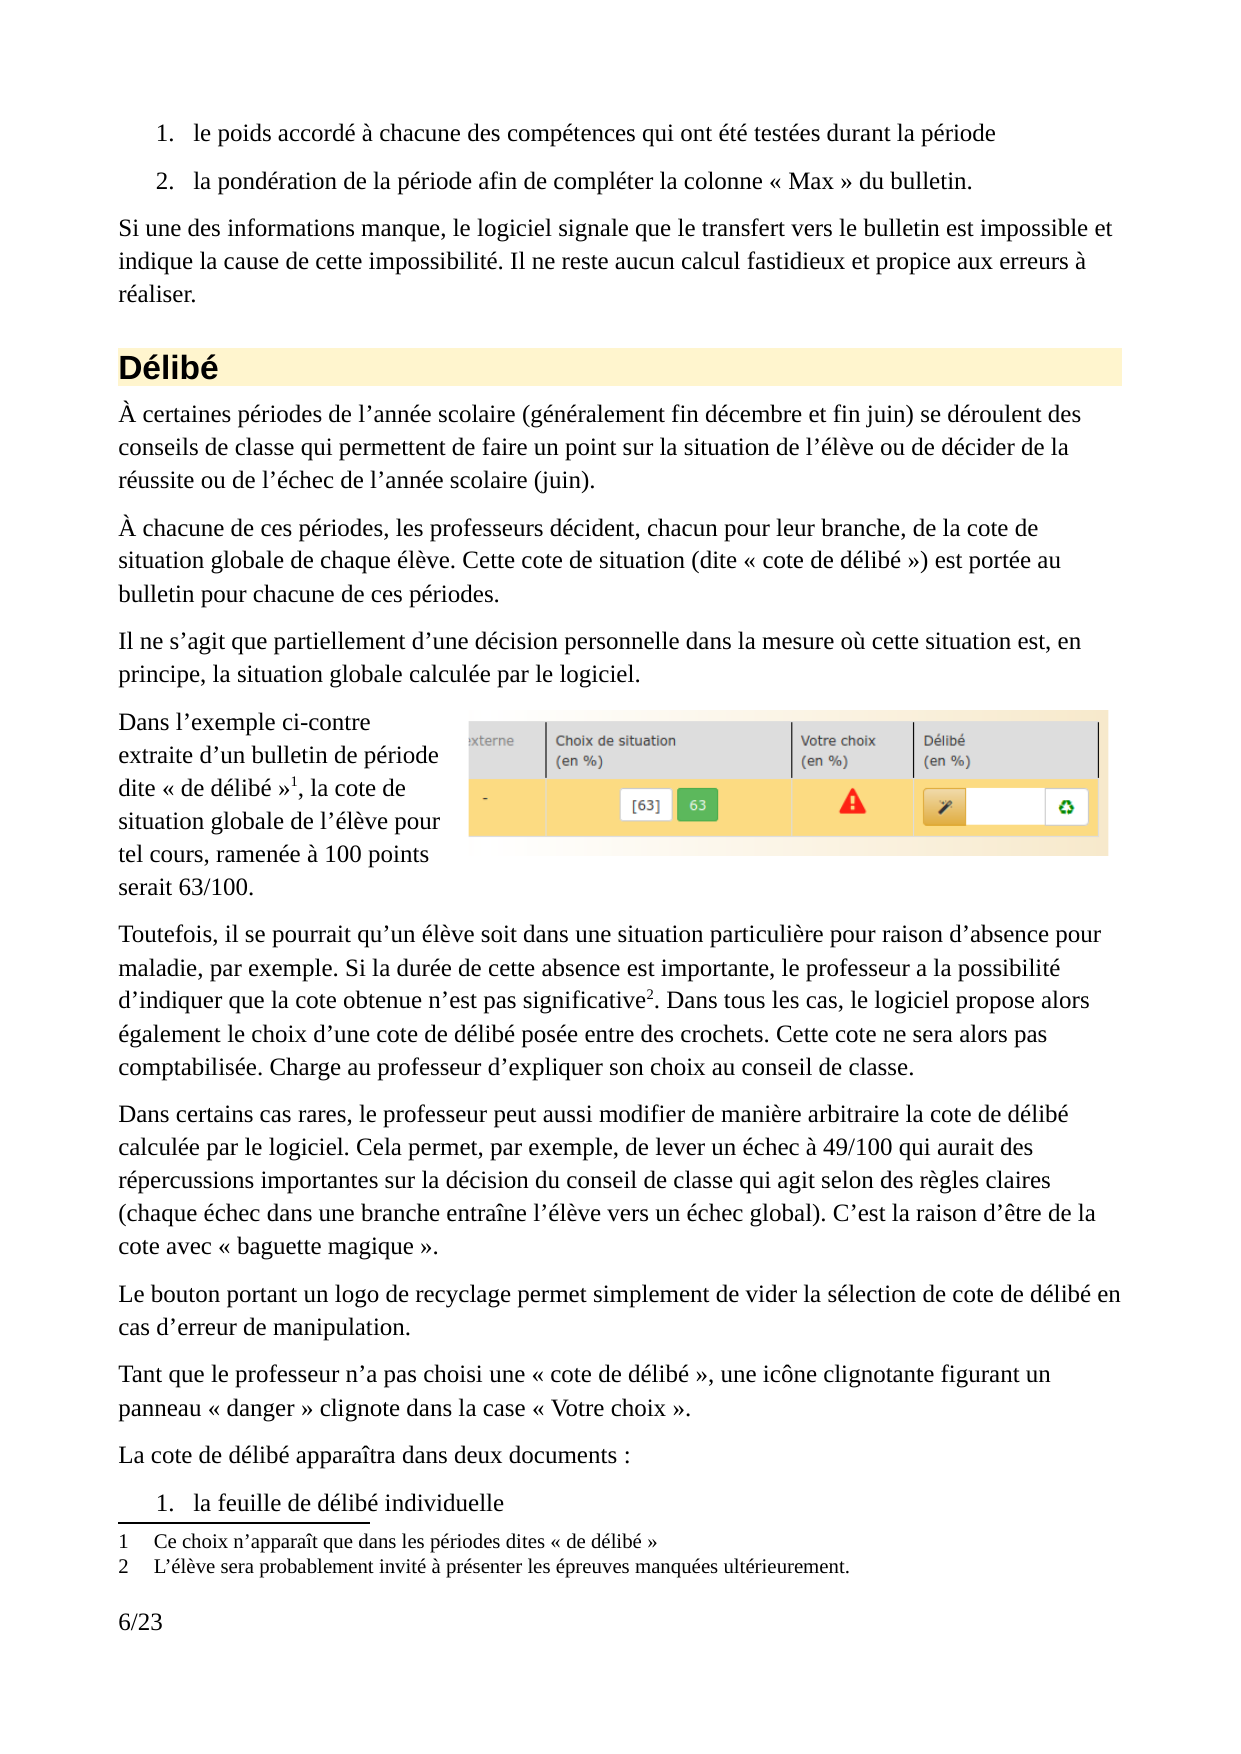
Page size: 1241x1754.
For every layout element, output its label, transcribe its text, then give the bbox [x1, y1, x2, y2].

text La cote de délibé apparaîtra dans deux documents : [118, 1440, 1122, 1469]
text Le bouton portant un logo de recyclage permet simplement de vider la sélection de cote de délibé en cas d’erreur de manipulation. [118, 1279, 1122, 1341]
list la pondération de la période afin de compléter la colonne « Max » du bulletin. [156, 166, 1122, 194]
text Dans certains cas rares, le professeur peut aussi modifier de manière arbitraire la cote de délibé calculée par le logiciel. Cela permet, par exemple, de lever un échec à 49/100 qui aurait des répercussions importantes sur la décision du conseil de classe qui agit selon des règles claires (chaque échec dans une branche entraîne l’élève vers un échec global). C’est la raison d’être de la cote avec « baguette magique ». [118, 1099, 1122, 1260]
text À chacune de ces périodes, les professeurs décident, chacun pour leur branche, de la cote de situation globale de chaque élève. Cette cote de situation (dite « cote de délibé ») est portée au bulletin pour chacune de ces périodes. [118, 513, 1122, 607]
list le poids accordé à chacune des compétences qui ont été testées durant la période [156, 118, 1122, 147]
text Il ne s’agit que partiellement d’une décision personnelle dans la mesure où cette situation est, en principe, la situation globale calculée par le logiciel. [118, 626, 1122, 688]
text Si une des informations manque, le logiciel signale que le transfert vers le bulletin est impossible et indique la cause de cette impossibilité. Il ne reste aucun calcul fastidieux et propice aux erreurs à réaliser. [118, 213, 1122, 308]
text Toutefois, il se pourrait qu’un élève soit dans une situation particulière pour raison d’absence pour maladie, par exemple. Si la durée de cette absence est importante, le professeur a la possibilité d’indiquer que la cote obtenue n’est pas significative. Dans tous les cas, le logiciel propose alors également le choix d’une cote de délibé posée entre des crochets. Cette cote ne sera alors pas comptabilisée. Charge au professeur d’expliquer son choix au conseil de classe. [118, 919, 1122, 1080]
text Tant que le professeur n’a pas choisi une « cote de délibé », une icône clignotante figurant un panneau « danger » clignote dans la case « Votre choix ». [118, 1359, 1122, 1421]
list la feuille de délibé individuelle [156, 1488, 1122, 1517]
text Ce choix n’apparaît que dans les périodes dites « de délibé » [118, 1529, 1122, 1553]
text À certaines périodes de l’année scolaire (généralement fin décembre et fin juin) se déroulent des conseils de classe qui permettent de faire un point sur la situation de l’élève ou de décider de la réussite ou de l’échec de l’année scolaire (juin). [118, 399, 1122, 494]
subtitle Délibé [118, 348, 1122, 386]
text L’élève sera probablement invité à présenter les épreuves manquées ultérieurement. [118, 1553, 1122, 1578]
text Dans l’exemple ci-contre extraite d’un bulletin de période dite « de délibé », la cote de situation globale de l’élève pour tel cours, ramenée à 100 points serait 63/100. [118, 707, 1122, 901]
picture [468, 710, 1109, 856]
